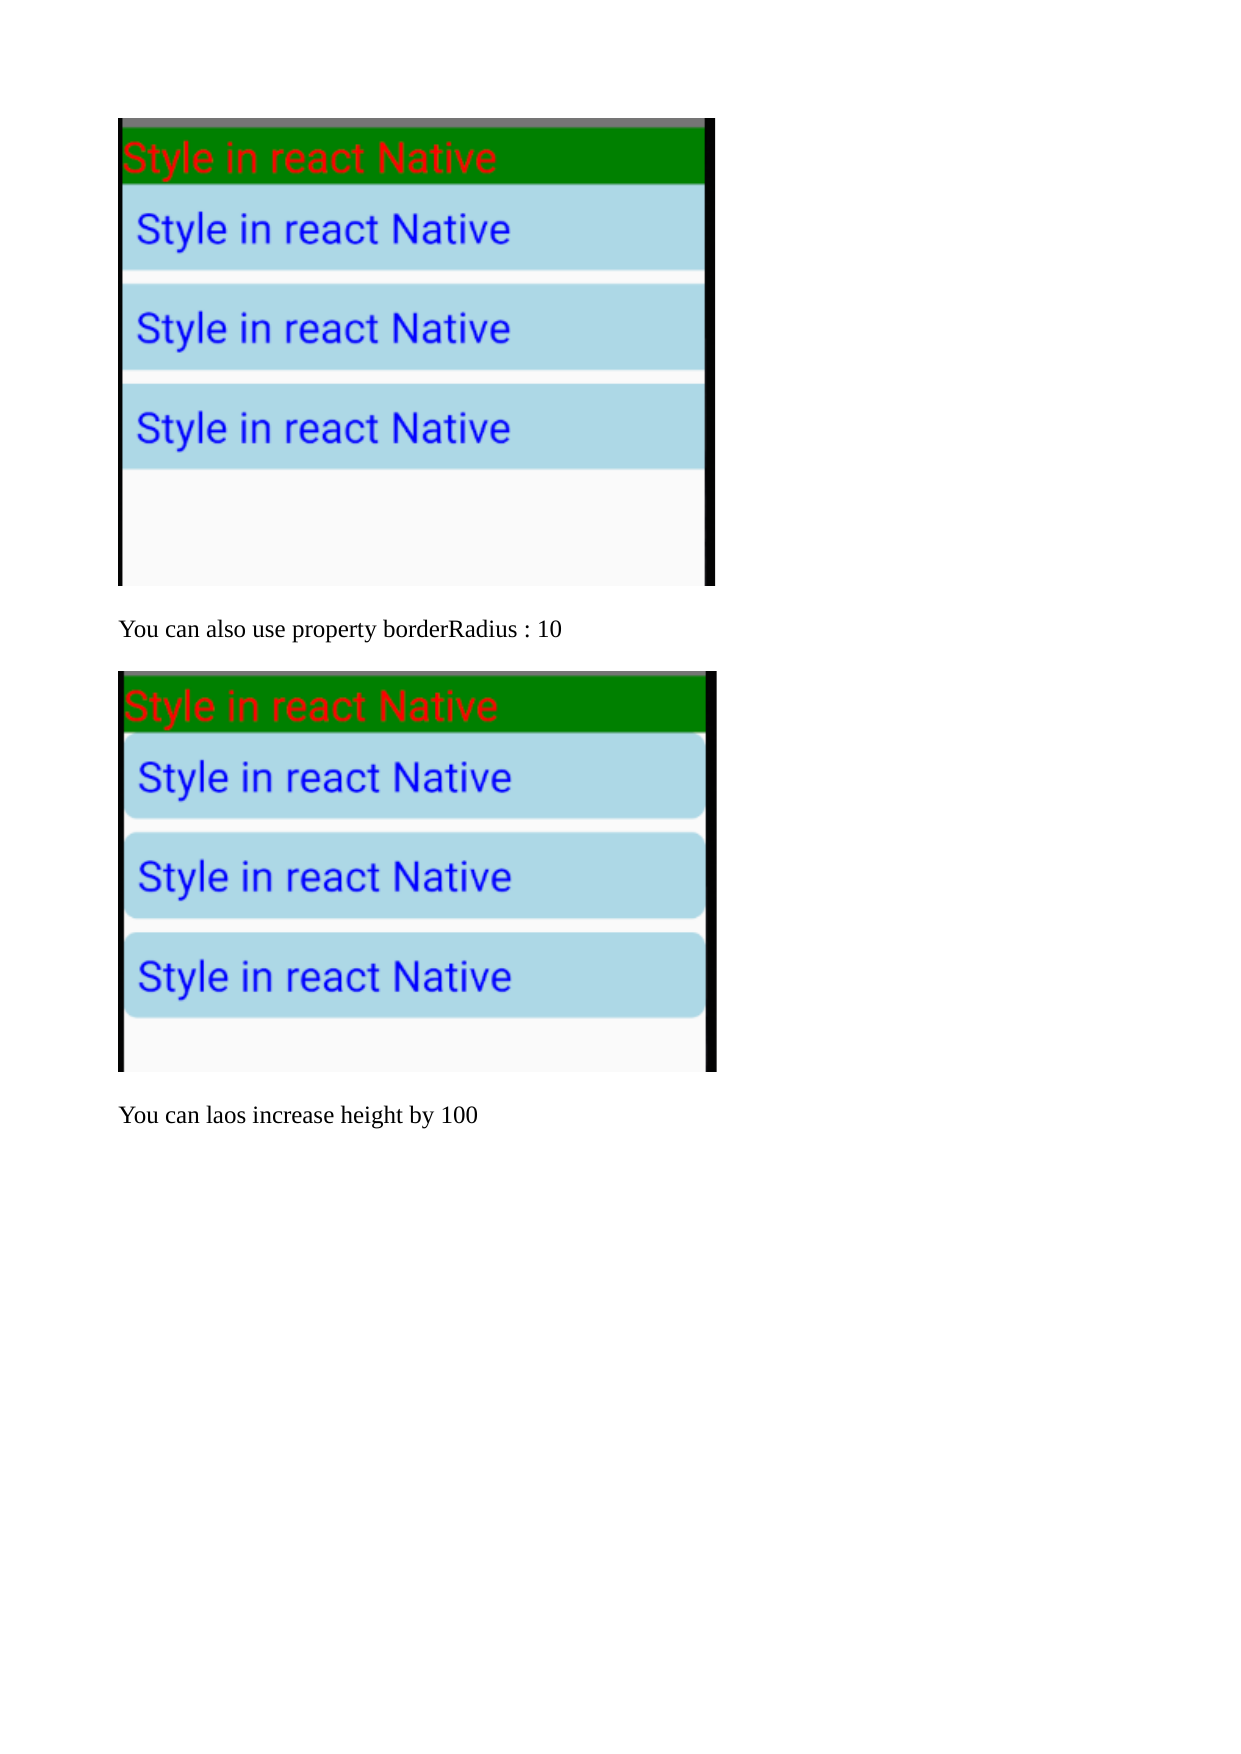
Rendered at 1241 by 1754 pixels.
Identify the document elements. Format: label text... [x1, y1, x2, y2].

picture [118, 671, 717, 1072]
text You can laos increase height by 100 [118, 1100, 1122, 1129]
picture [118, 118, 715, 586]
text You can also use property borderRadius : 10 [118, 614, 1122, 643]
